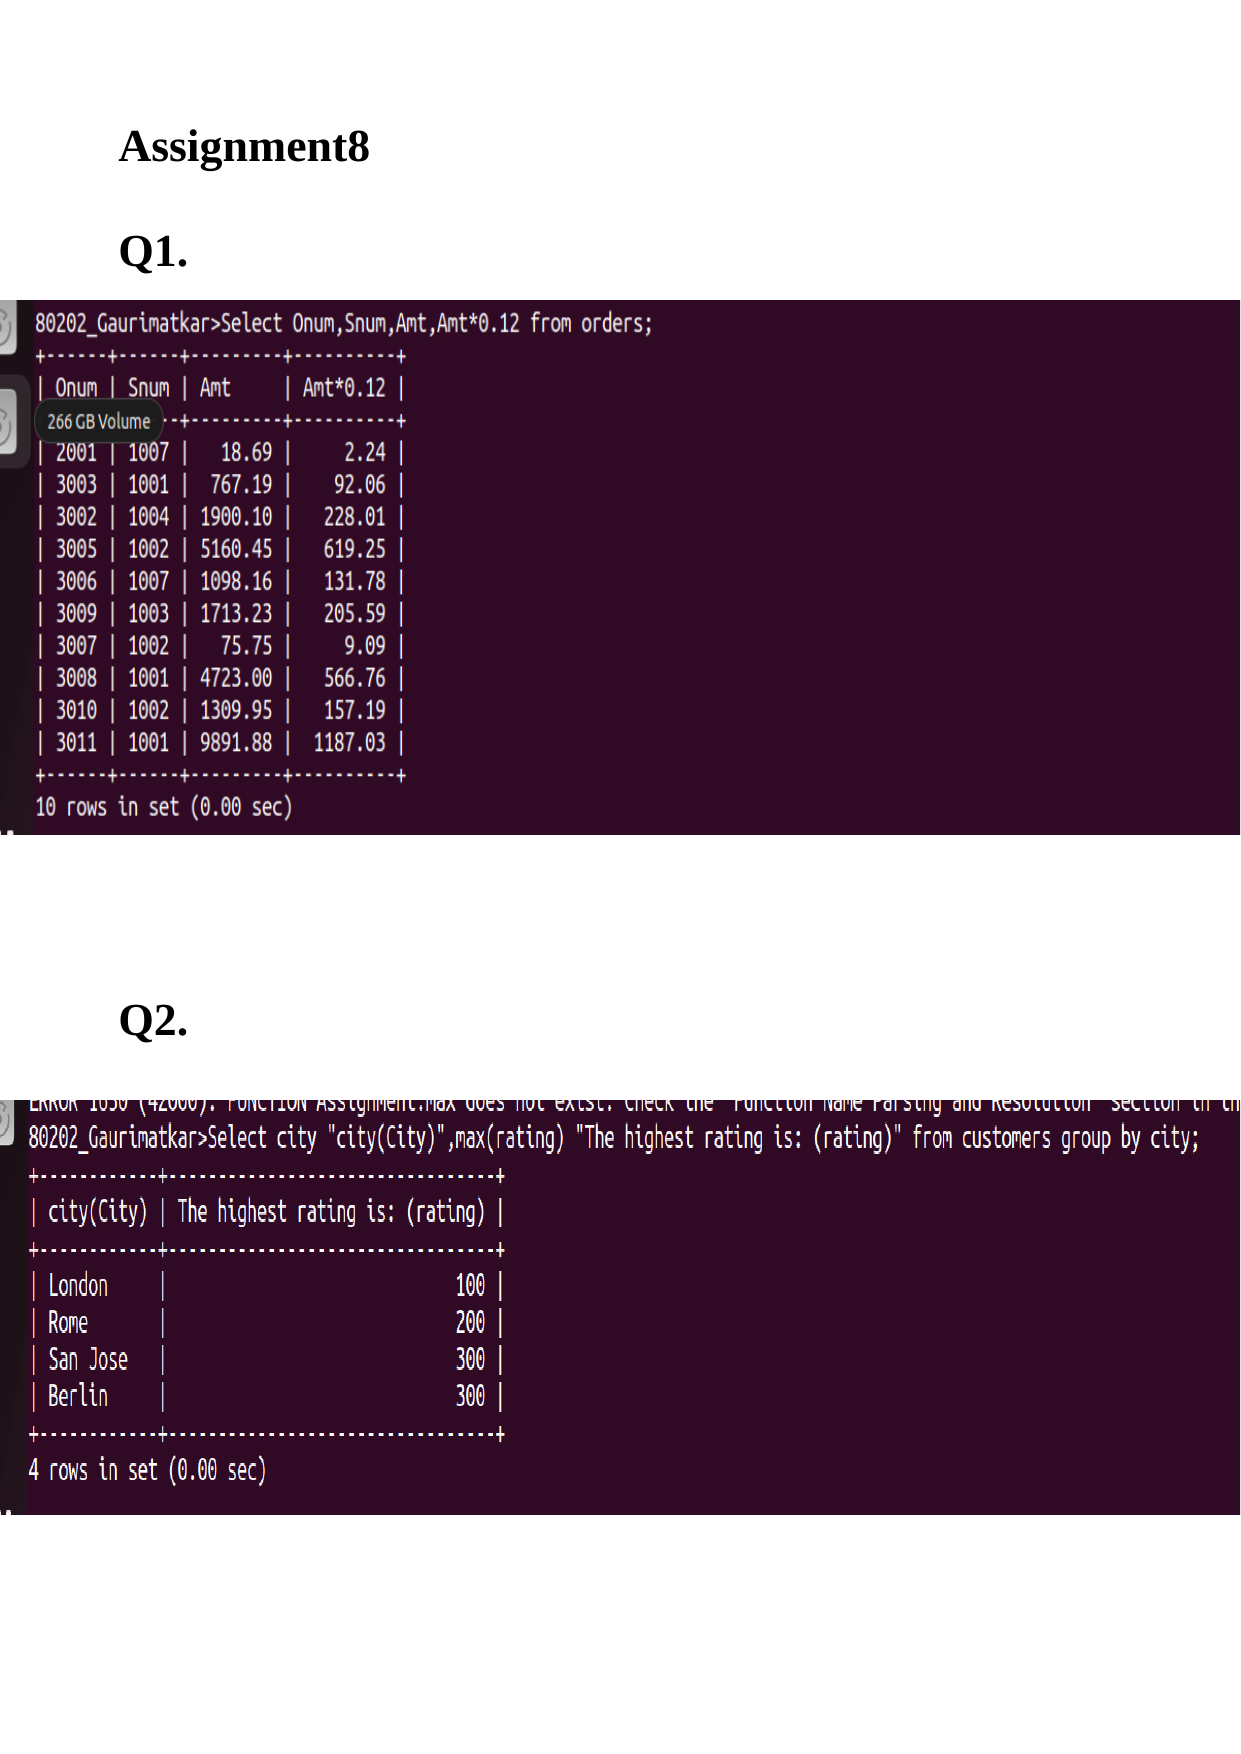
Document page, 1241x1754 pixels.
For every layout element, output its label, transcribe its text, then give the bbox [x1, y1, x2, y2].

text Q1. [118, 223, 1122, 276]
picture [0, 300, 1241, 835]
picture [0, 1100, 1241, 1515]
text Q2. [118, 993, 1122, 1045]
text Assignment8 [118, 118, 1122, 171]
